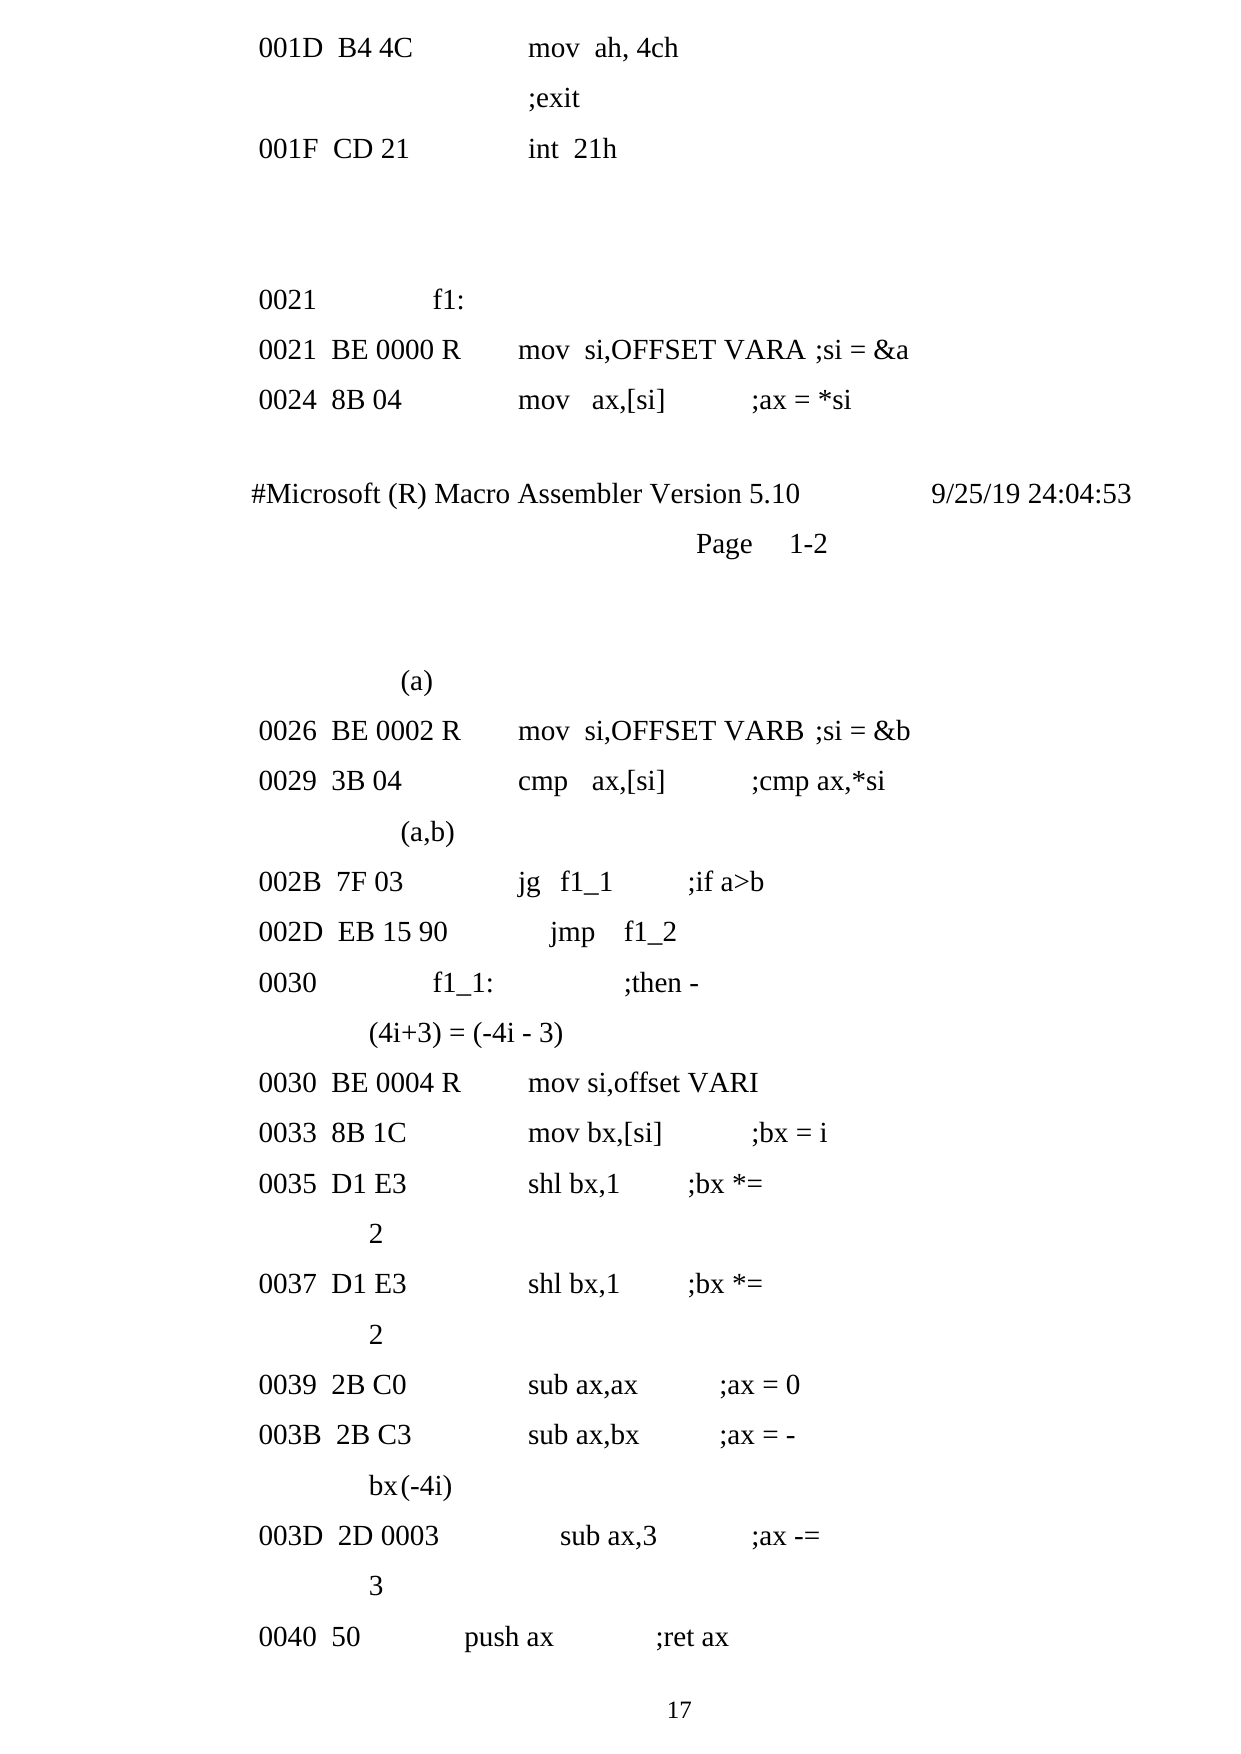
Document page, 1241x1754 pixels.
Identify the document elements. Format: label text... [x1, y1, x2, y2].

text 2 [177, 1216, 1181, 1250]
text 0026 BE 0002 R mov si,OFFSET VARB ;si = &b [177, 713, 1181, 747]
text 0030 BE 0004 R mov si,offset VARI [177, 1065, 1181, 1099]
text 0024 8B 04 mov ax,[si] ;ax = *si [177, 382, 1181, 416]
text 001F CD 21 int 21h [177, 131, 1181, 164]
text 0039 2B C0 sub ax,ax ;ax = 0 [177, 1367, 1181, 1401]
text ;exit [177, 81, 1181, 114]
text 0033 8B 1C mov bx,[si] ;bx = i [177, 1116, 1181, 1149]
text 0030 f1_1: ;then - [177, 965, 1181, 998]
text bx (-4i) [177, 1468, 1181, 1501]
text 0021 BE 0000 R mov si,OFFSET VARA ;si = &a [177, 332, 1181, 366]
text #Microsoft (R) Macro Assembler Version 5.10 9/25/19 24:04:53 [177, 476, 1181, 509]
text (4i+3) = (-4i - 3) [177, 1015, 1181, 1048]
text 001D B4 4C mov ah, 4ch [177, 30, 1181, 64]
text 002B 7F 03 jg f1_1 ;if a>b [177, 864, 1181, 898]
text (a) [177, 663, 1181, 696]
text Page 1-2 [177, 526, 1181, 560]
text 0021 f1: [177, 282, 1181, 315]
text 003B 2B C3 sub ax,bx ;ax = - [177, 1417, 1181, 1451]
text 003D 2D 0003 sub ax,3 ;ax -= [177, 1518, 1181, 1552]
text 002D EB 15 90 jmp f1_2 [177, 914, 1181, 948]
text (a,b) [177, 814, 1181, 847]
text 0029 3B 04 cmp ax,[si] ;cmp ax,*si [177, 763, 1181, 797]
text 3 [177, 1568, 1181, 1602]
text 2 [177, 1317, 1181, 1350]
text 0040 50 push ax ;ret ax [177, 1619, 1181, 1652]
text 0035 D1 E3 shl bx,1 ;bx *= [177, 1166, 1181, 1199]
text 0037 D1 E3 shl bx,1 ;bx *= [177, 1267, 1181, 1300]
